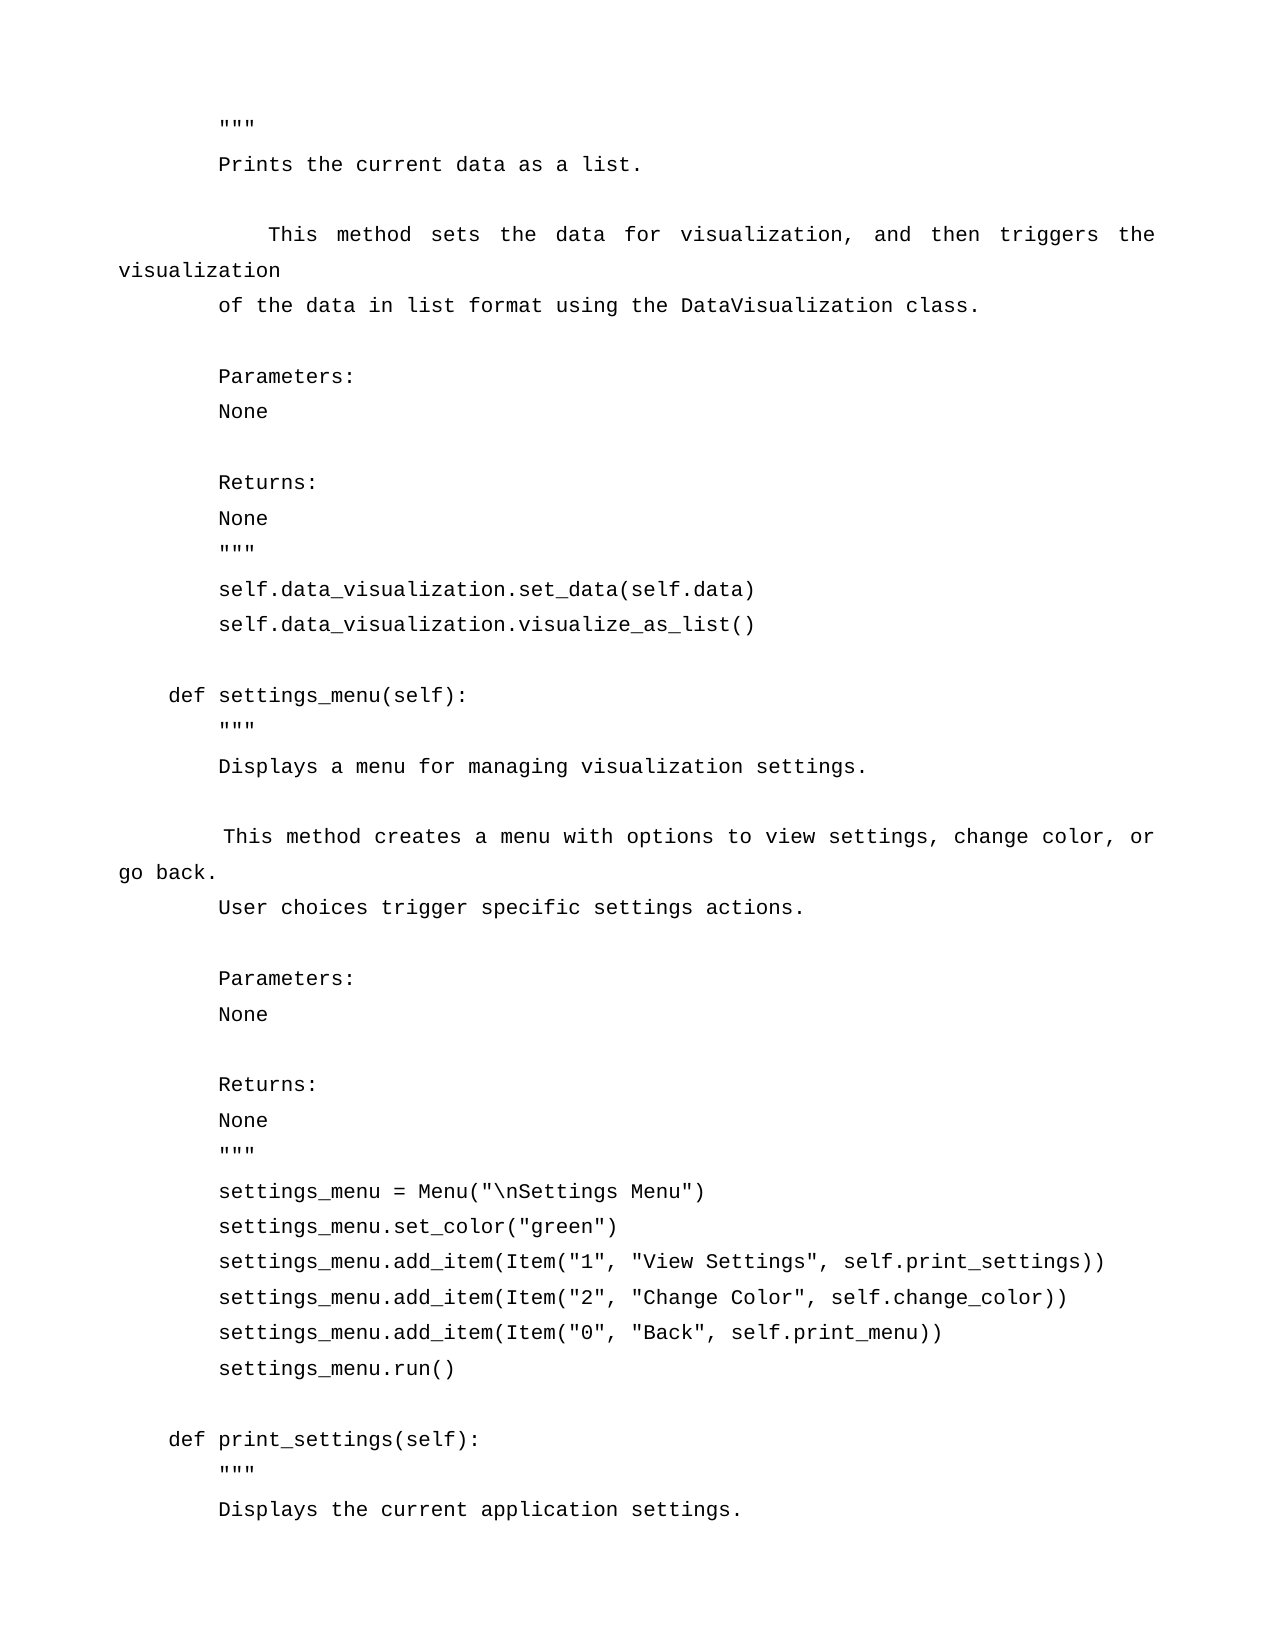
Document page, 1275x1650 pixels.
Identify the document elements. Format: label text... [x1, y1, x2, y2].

text Parameters: [118, 366, 1157, 390]
text None [118, 1110, 1157, 1133]
text def print_settings(self): [118, 1428, 1157, 1452]
text settings_menu.set_color("green") [118, 1216, 1157, 1240]
text settings_menu = Menu("\nSettings Menu") [118, 1181, 1157, 1204]
text settings_menu.add_item(Item("2", "Change Color", self.change_color)) [118, 1287, 1157, 1311]
text of the data in list format using the DataVisualization class. [118, 295, 1157, 319]
text None [118, 1003, 1157, 1027]
text settings_menu.add_item(Item("1", "View Settings", self.print_settings)) [118, 1251, 1157, 1275]
text This method sets the data for visualization, and then triggers the visualization [118, 224, 1157, 283]
text Displays the current application settings. [118, 1499, 1157, 1523]
text self.data_visualization.visualize_as_list() [118, 614, 1157, 638]
text User choices trigger specific settings actions. [118, 897, 1157, 921]
text settings_menu.add_item(Item("0", "Back", self.print_menu)) [118, 1322, 1157, 1346]
text """ [118, 543, 1157, 567]
text """ [118, 1145, 1157, 1169]
text None [118, 508, 1157, 531]
text Returns: [118, 472, 1157, 496]
text Returns: [118, 1074, 1157, 1098]
text Parameters: [118, 968, 1157, 992]
text This method creates a menu with options to view settings, change color, or go back. [118, 826, 1157, 886]
text Displays a menu for managing visualization settings. [118, 756, 1157, 779]
text settings_menu.run() [118, 1358, 1157, 1381]
text Prints the current data as a list. [118, 153, 1157, 177]
text def settings_menu(self): [118, 685, 1157, 708]
text """ [118, 720, 1157, 744]
text """ [118, 1464, 1157, 1488]
text """ [118, 118, 1157, 142]
text self.data_visualization.set_data(self.data) [118, 578, 1157, 602]
text None [118, 401, 1157, 425]
